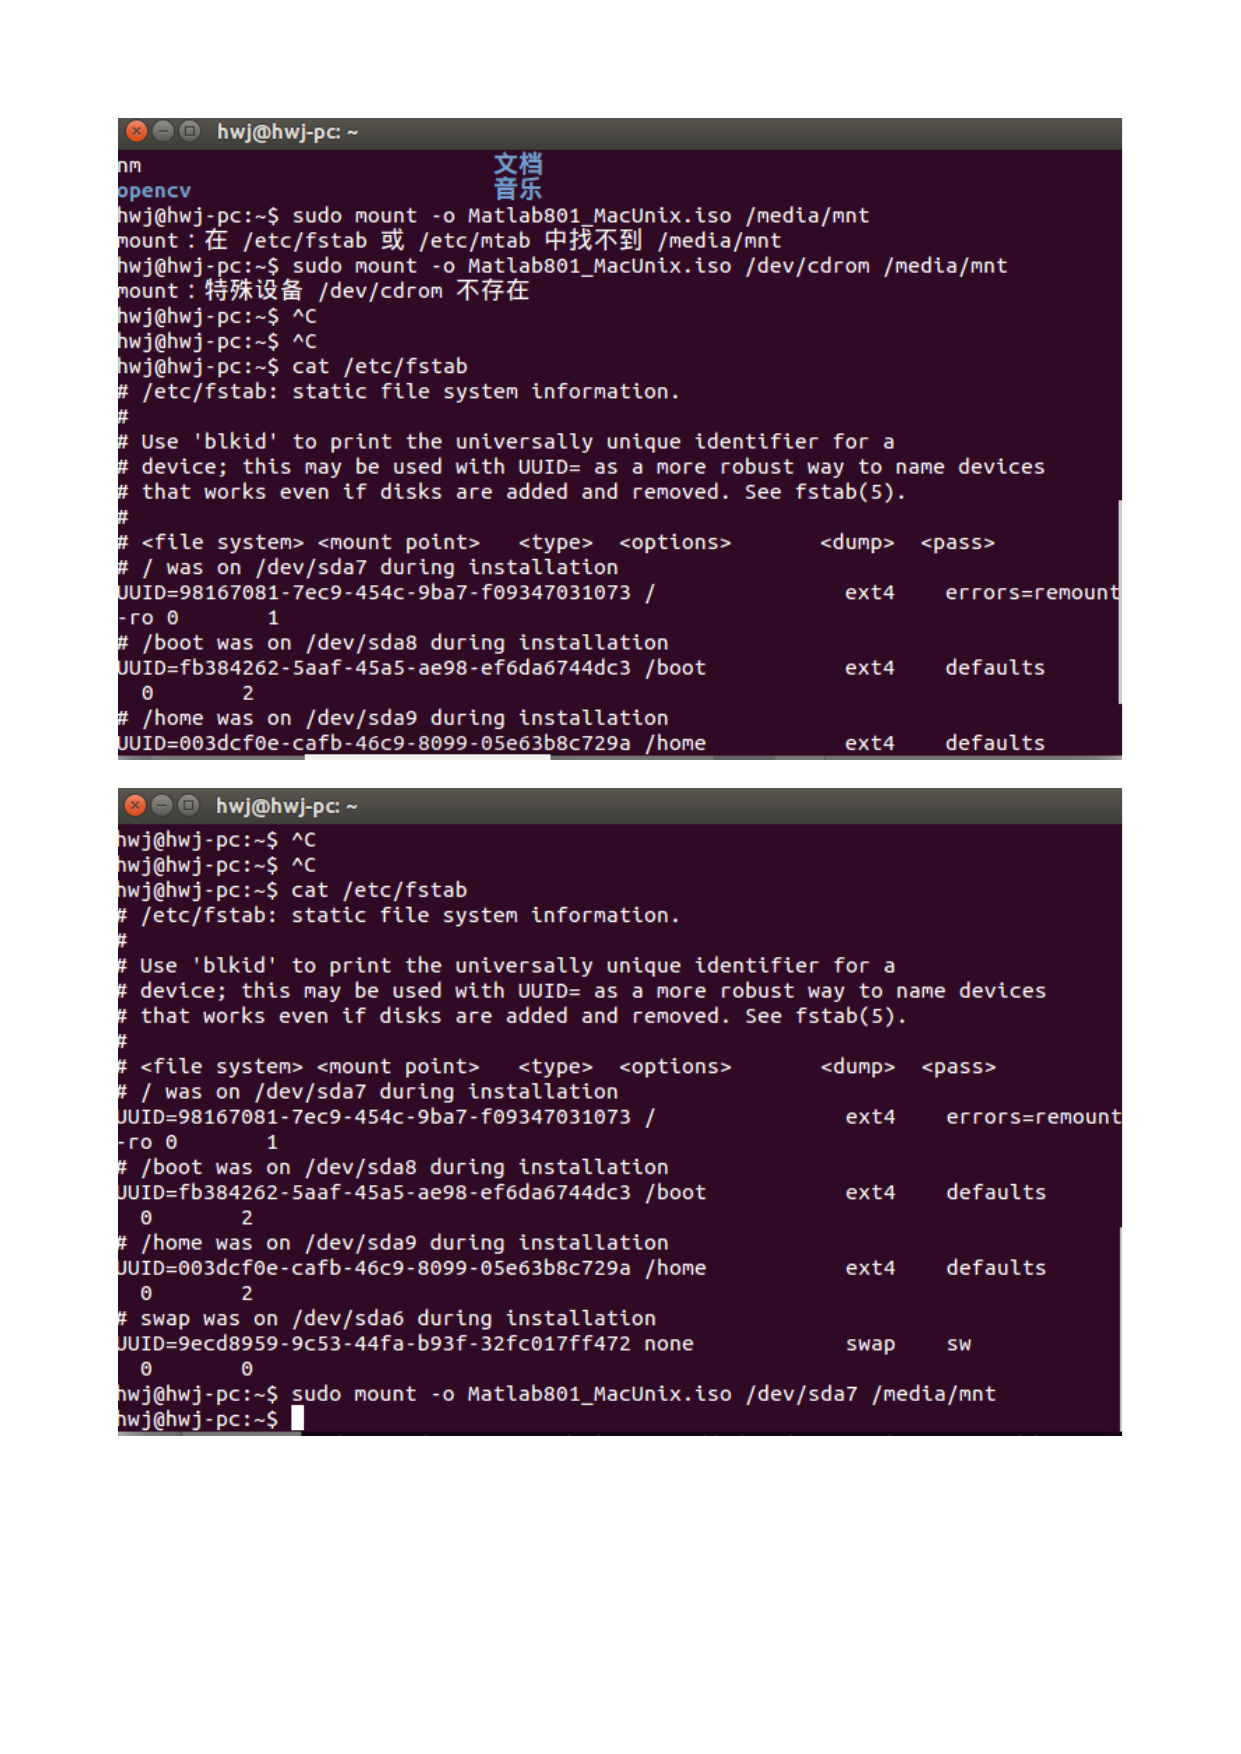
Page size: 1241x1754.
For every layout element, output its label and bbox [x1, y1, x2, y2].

picture [118, 118, 1123, 760]
picture [118, 788, 1123, 1436]
